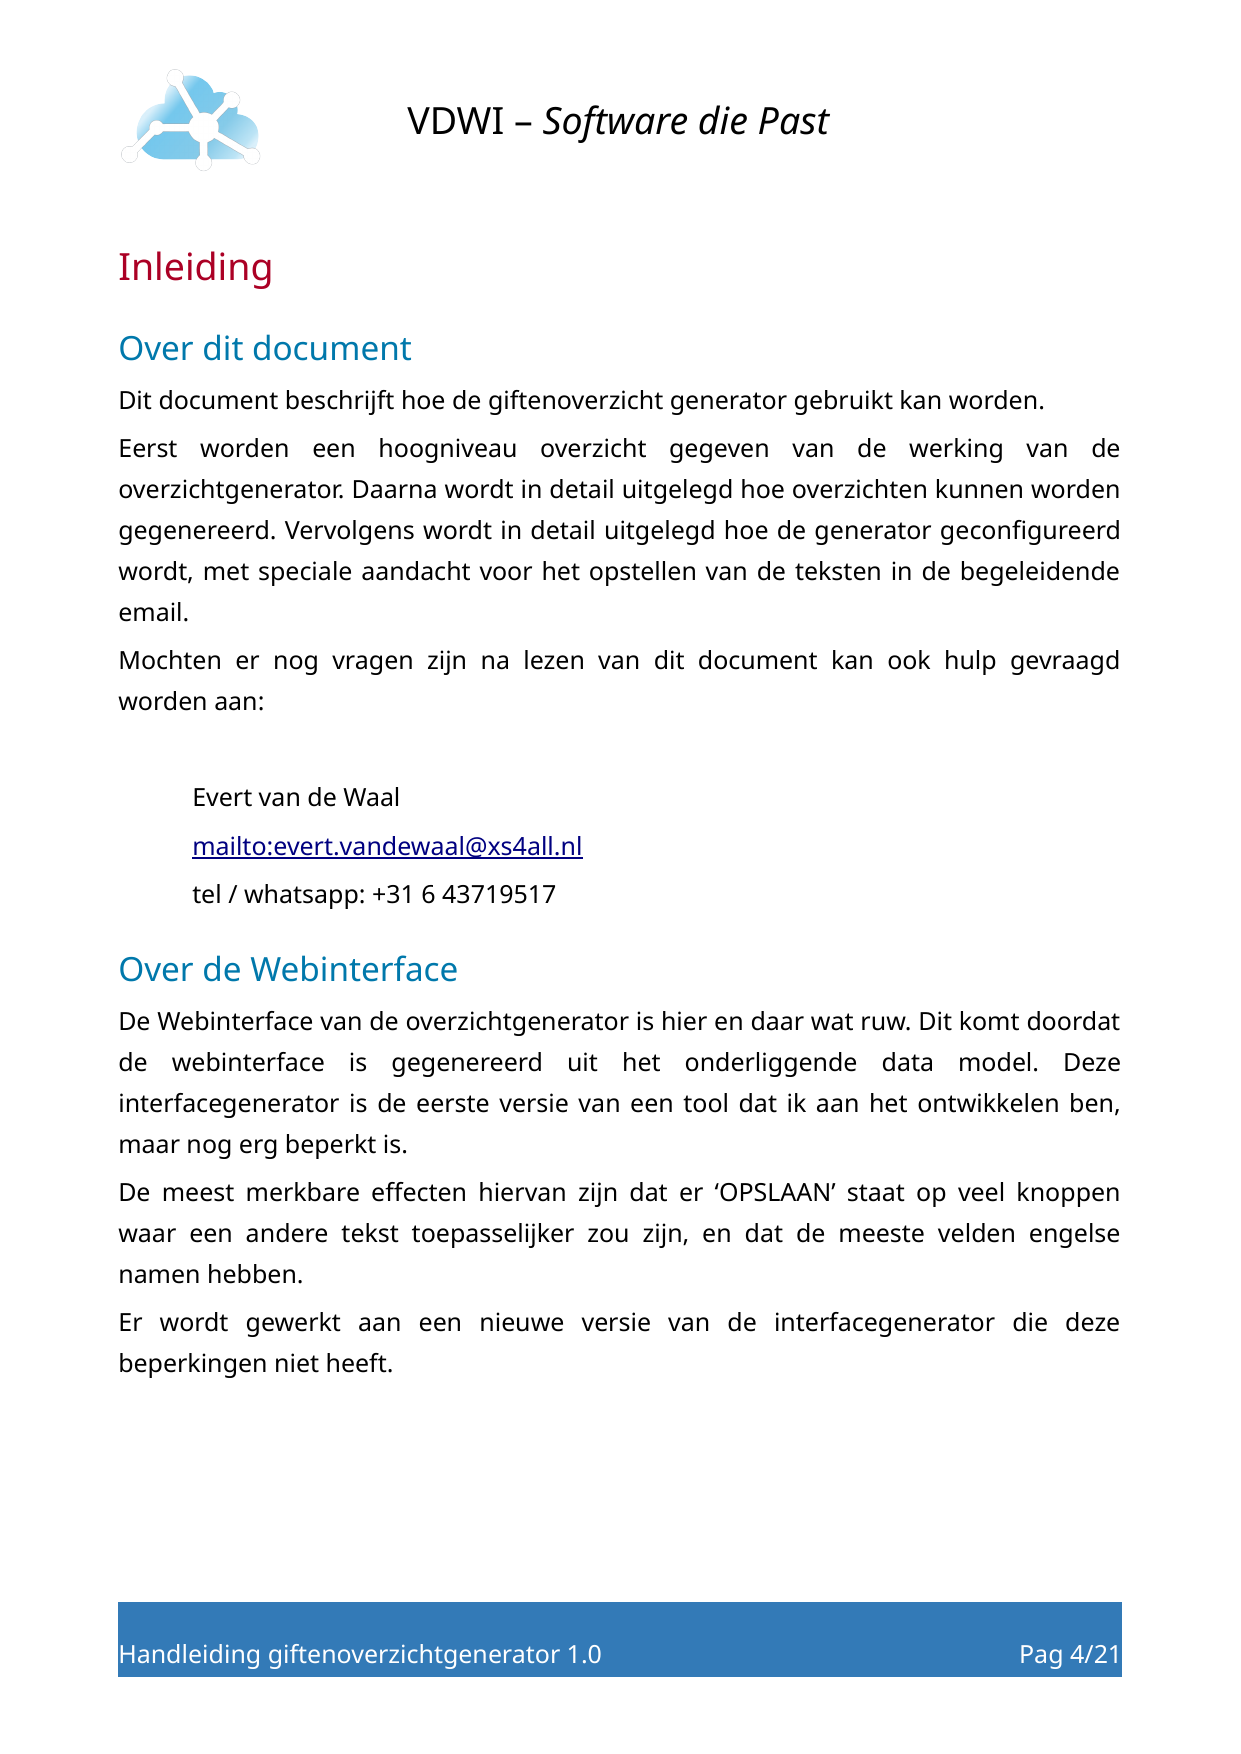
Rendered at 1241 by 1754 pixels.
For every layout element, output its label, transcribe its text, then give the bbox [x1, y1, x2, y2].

text De meest merkbare effecten hiervan zijn dat er ‘OPSLAAN’ staat op veel knoppen waar een andere tekst toepasselijker zou zijn, en dat de meeste velden engelse namen hebben. [118, 1175, 1122, 1290]
text Evert van de Waal [192, 780, 1122, 814]
subtitle Inleiding [118, 240, 1122, 291]
text De Webinterface van de overzichtgenerator is hier en daar wat ruw. Dit komt doordat de webinterface is gegenereerd uit het onderliggende data model. Deze interfacegenerator is de eerste versie van een tool dat ik aan het ontwikkelen ben, maar nog erg beperkt is. [118, 1004, 1122, 1160]
text Eerst worden een hoogniveau overzicht gegeven van de werking van de overzichtgenerator. Daarna wordt in detail uitgelegd hoe overzichten kunnen worden gegenereerd. Vervolgens wordt in detail uitgelegd hoe de generator geconfigureerd wordt, met speciale aandacht voor het opstellen van de teksten in de begeleidende email. [118, 431, 1122, 628]
text Er wordt gewerkt aan een nieuwe versie van de interfacegenerator die deze beperkingen niet heeft. [118, 1305, 1122, 1379]
text mailto:evert.vandewaal@xs4all.nl [192, 828, 1122, 862]
text tel / whatsapp: +31 6 43719517 [192, 877, 1122, 911]
text Mochten er nog vragen zijn na lezen van dit document kan ook hulp gevraagd worden aan: [118, 643, 1122, 717]
subtitle Over de Webinterface [118, 946, 1122, 991]
text Dit document beschrijft hoe de giftenoverzicht generator gebruikt kan worden. [118, 383, 1122, 417]
picture [116, 69, 262, 173]
subtitle Over dit document [118, 325, 1122, 370]
